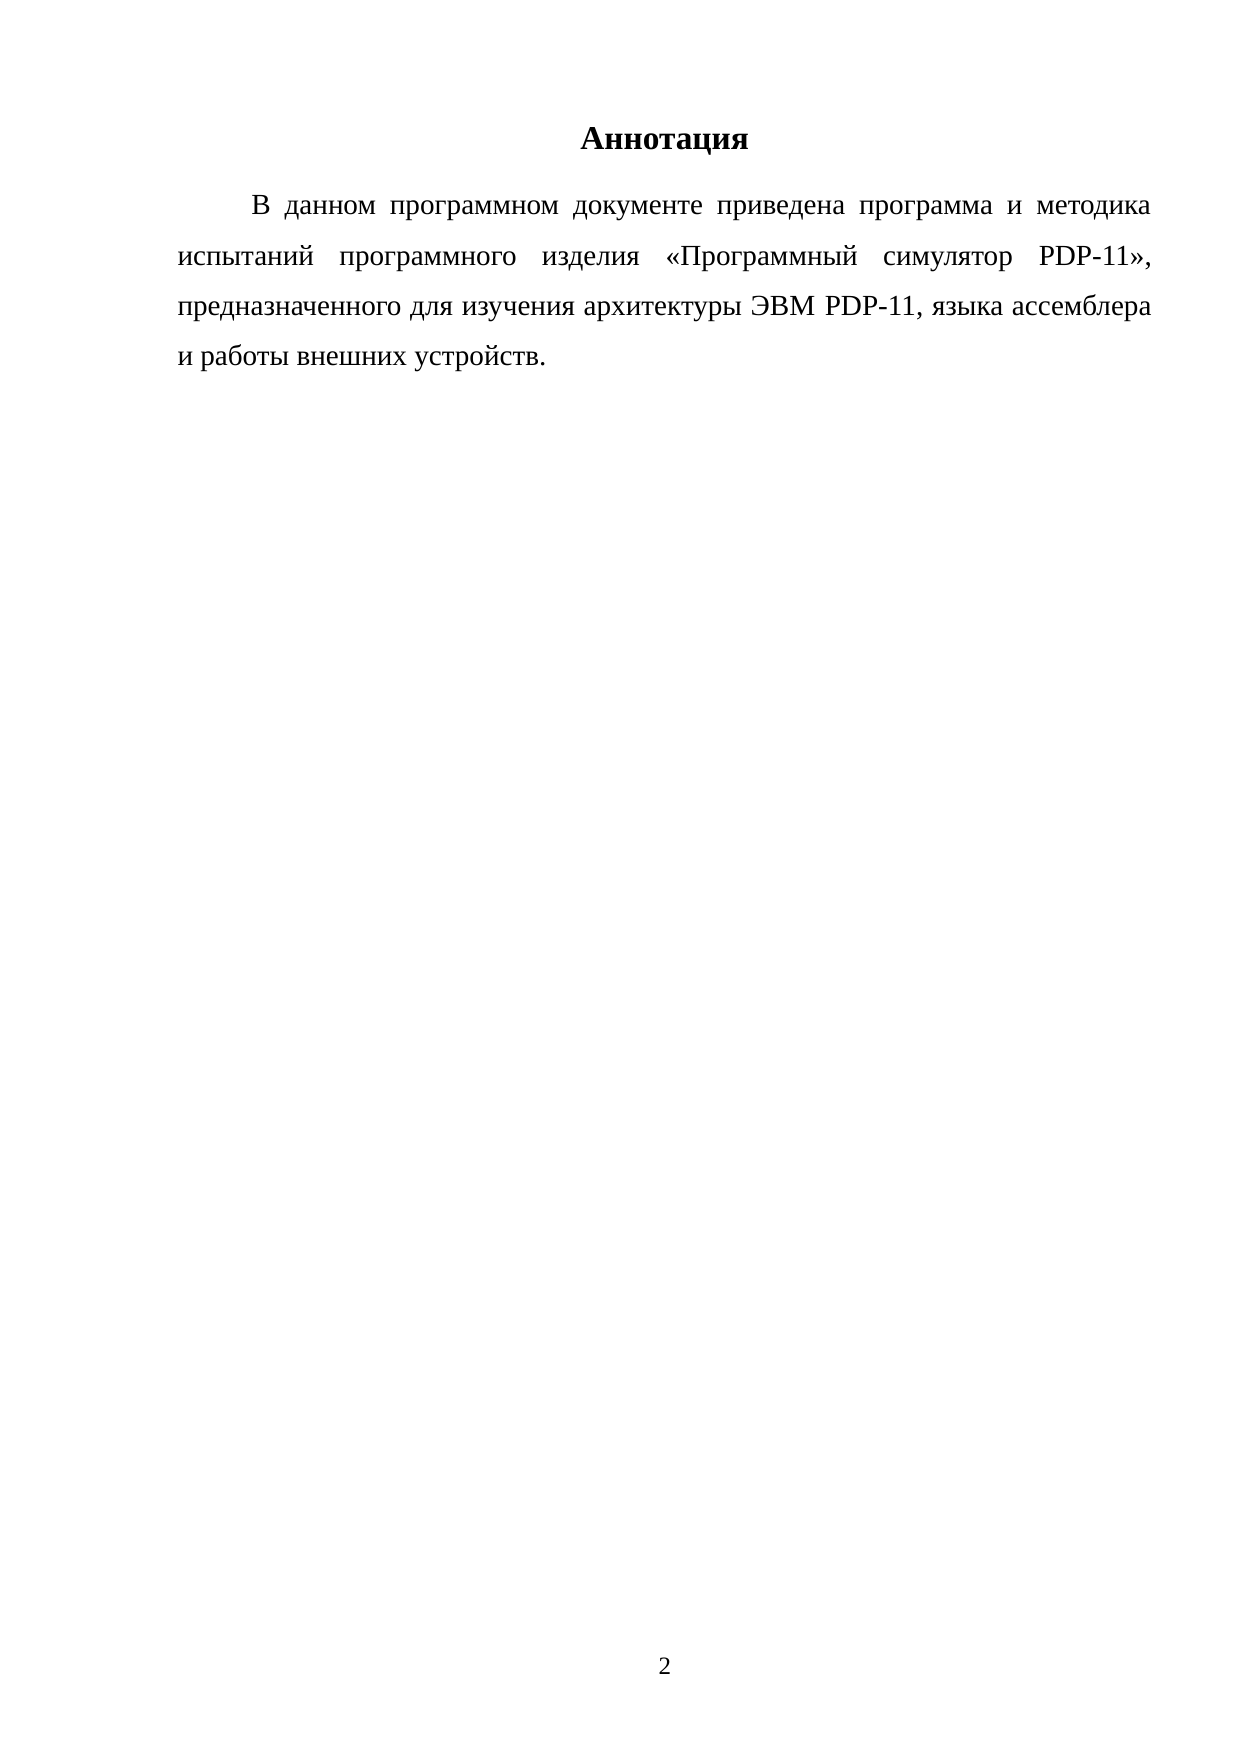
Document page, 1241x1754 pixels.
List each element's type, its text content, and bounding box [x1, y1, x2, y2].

subtitle Аннотация [177, 118, 1152, 156]
text В данном программном документе приведена программа и методика испытаний программного изделия «Программный симулятор PDP-11», предназначенного для изучения архитектуры ЭВМ PDP-11, языка ассемблера и работы внешних устройств. [177, 187, 1152, 372]
